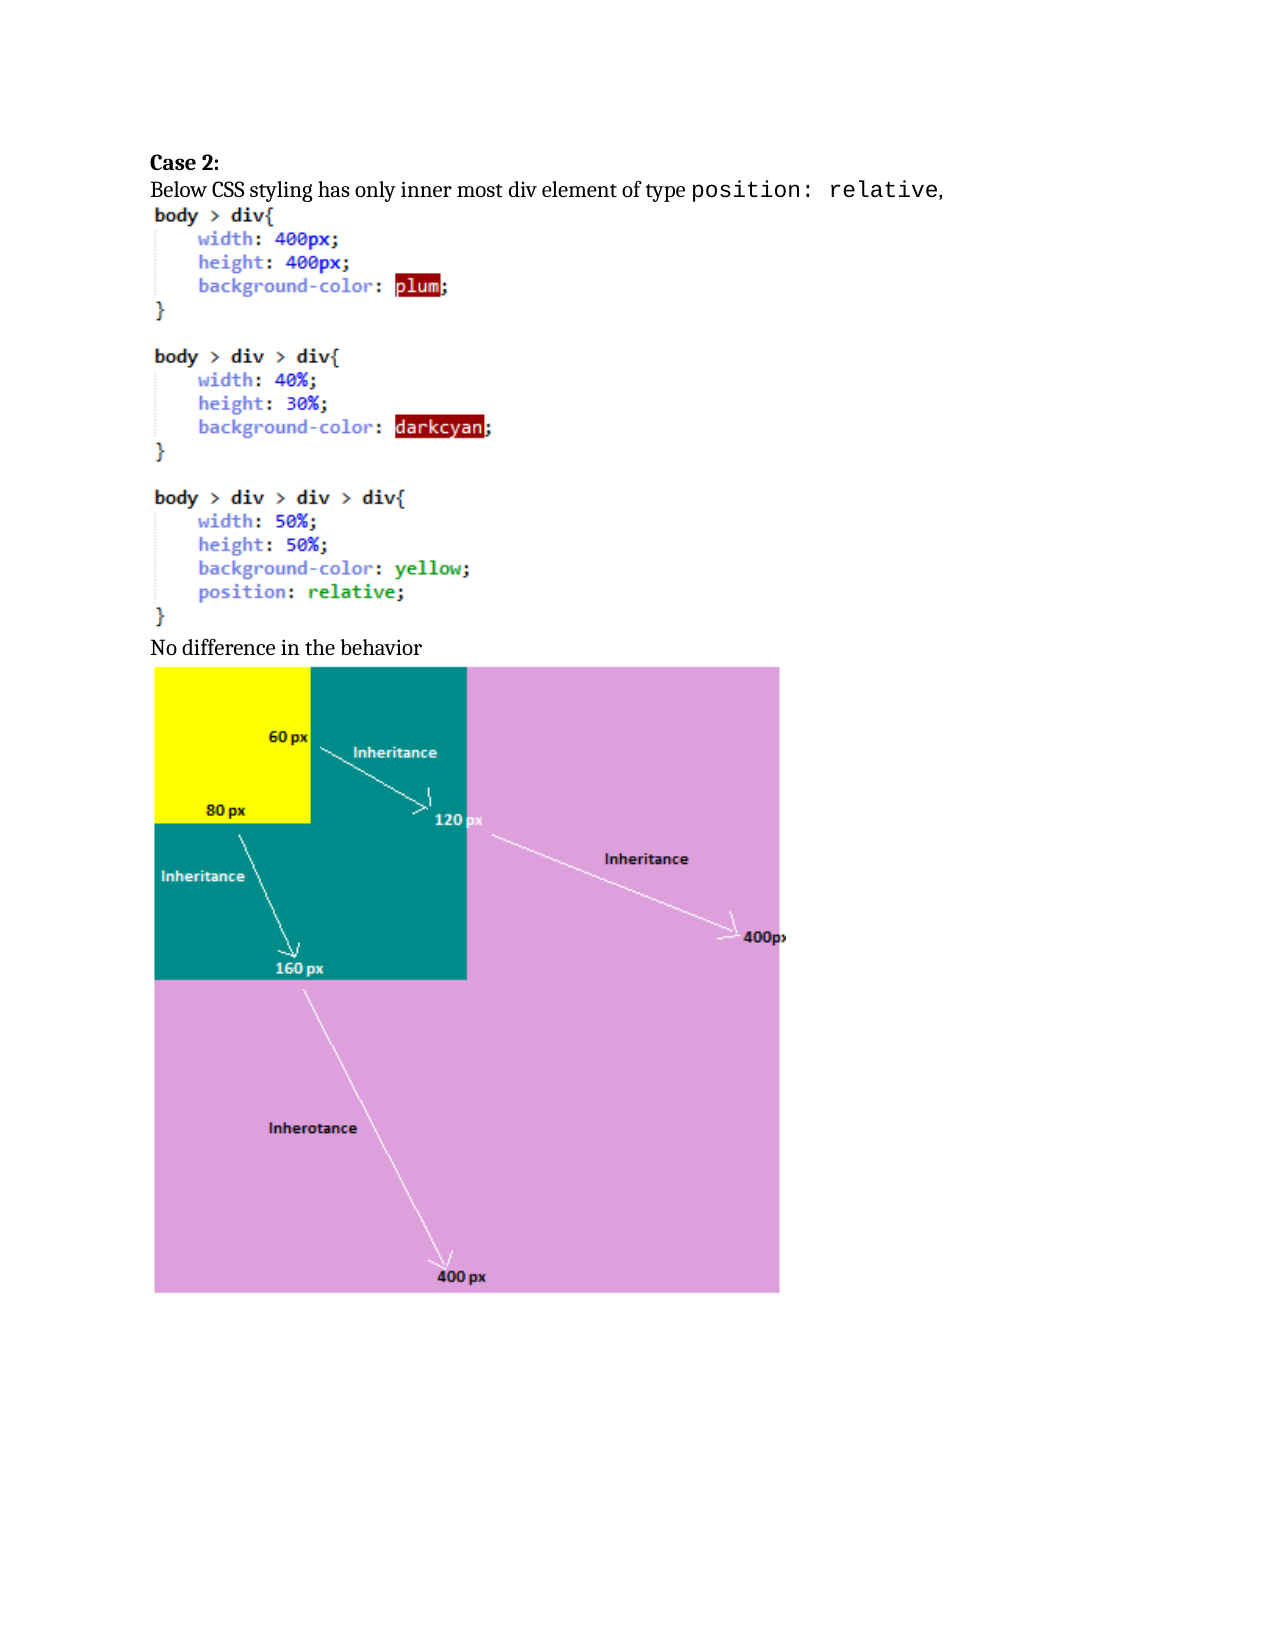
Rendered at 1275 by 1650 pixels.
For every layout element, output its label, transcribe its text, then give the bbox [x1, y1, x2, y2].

text No difference in the behavior [150, 635, 1125, 661]
text Below CSS styling has only inner most div element of type position: relative, [150, 176, 1125, 204]
picture [150, 661, 786, 1301]
picture [150, 203, 494, 636]
text Case 2: [150, 150, 1125, 176]
